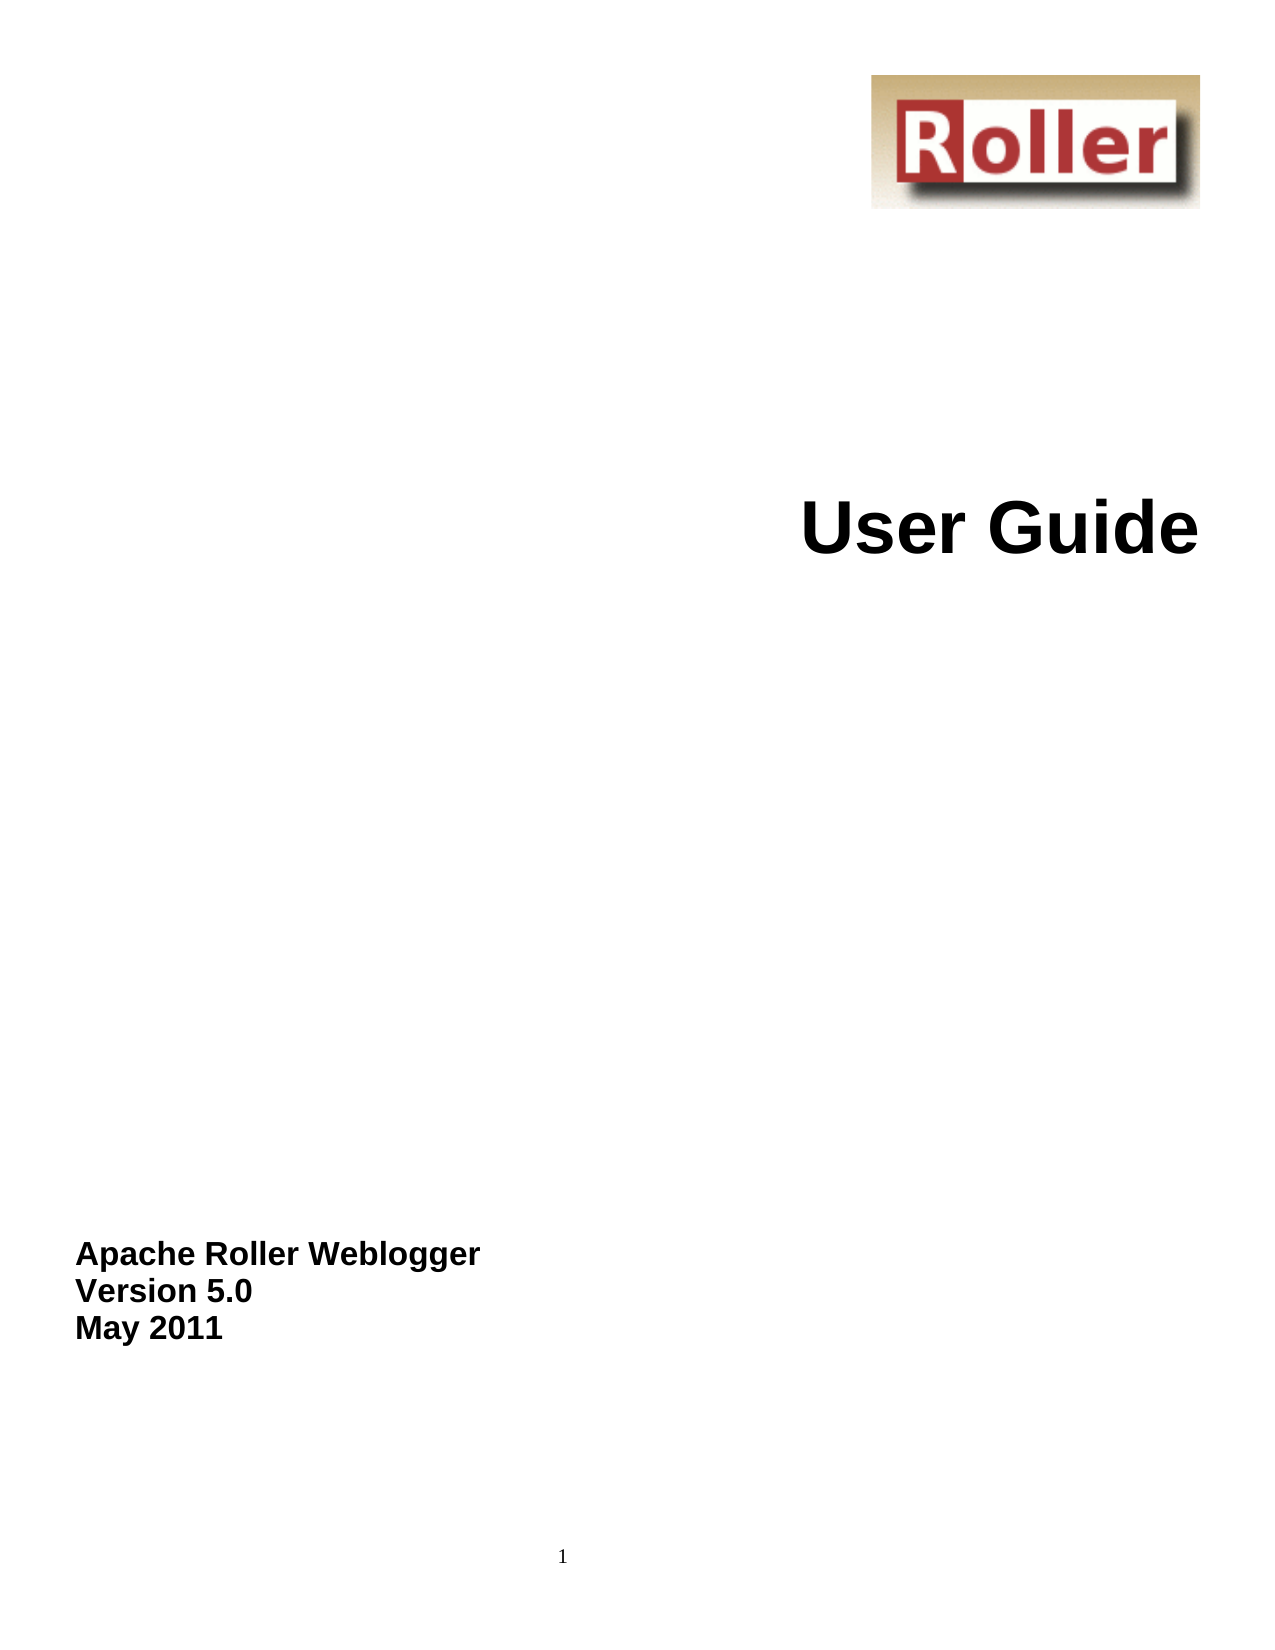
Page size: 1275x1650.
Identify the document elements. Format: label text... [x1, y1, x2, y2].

picture [871, 75, 1200, 209]
text Version 5.0 [75, 1272, 1200, 1309]
text User Guide [75, 485, 1200, 569]
text Apache Roller Weblogger [75, 1235, 1200, 1272]
text May 2011 [75, 1309, 1200, 1347]
